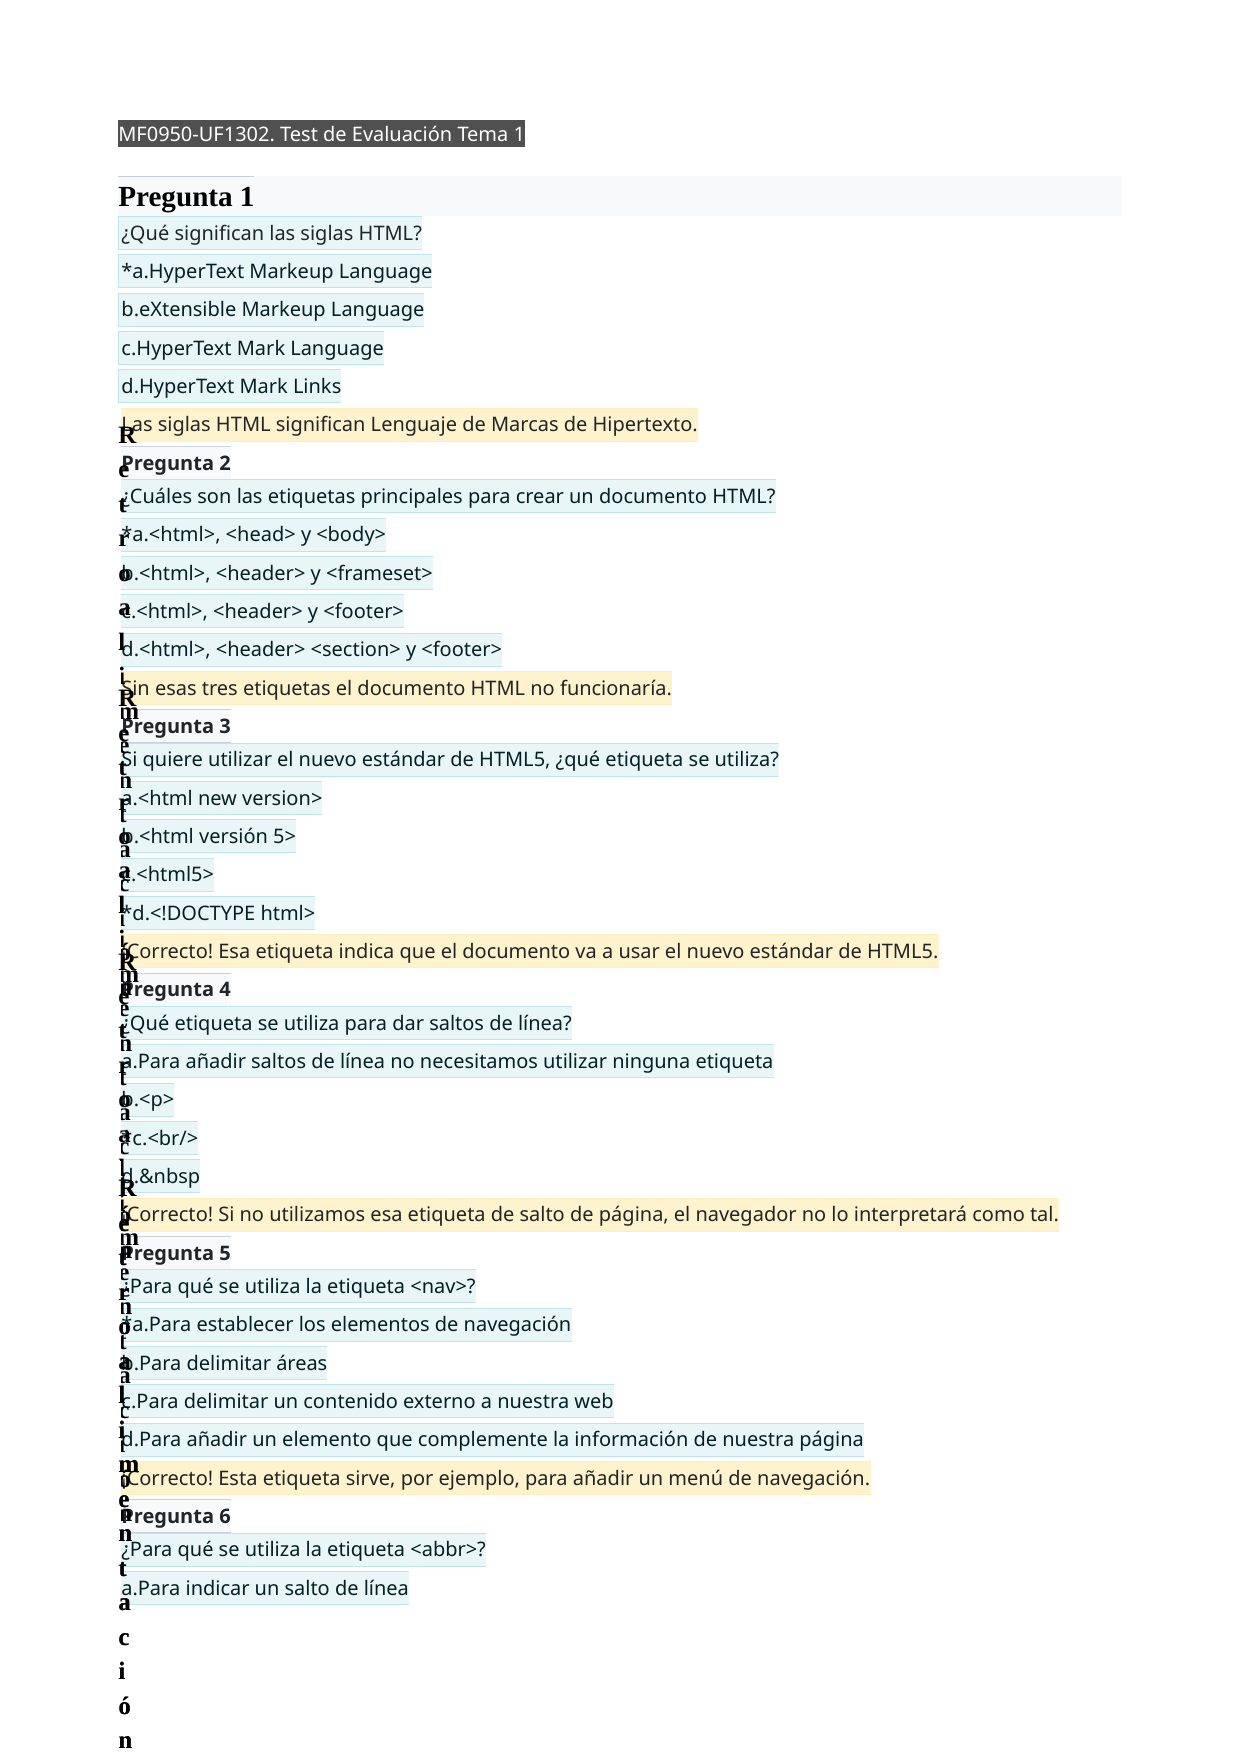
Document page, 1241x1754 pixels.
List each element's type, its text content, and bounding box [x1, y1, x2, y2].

text MF0950-UF1302. Test de Evaluación Tema 1 [118, 118, 1122, 147]
text d.<html>, <header> <section> y <footer> [121, 632, 1122, 666]
text ¿Qué significan las siglas HTML? [119, 216, 1122, 249]
subtitle Pregunta 6 [121, 1499, 1122, 1532]
text a.<html new version> [121, 781, 1122, 814]
subtitle Pregunta 5 [121, 1236, 1122, 1269]
text b.<html>, <header> y <frameset> [121, 556, 1122, 589]
text b.<p> [121, 1082, 1122, 1116]
subtitle Pregunta 2 [121, 446, 1122, 479]
text ¿Cuáles son las etiquetas principales para crear un documento HTML? [121, 479, 1122, 512]
text *a.Para establecer los elementos de navegación [121, 1307, 1122, 1341]
text *c.<br/> [121, 1121, 1122, 1154]
subtitle Pregunta 4 [122, 972, 1122, 1006]
text Sin esas tres etiquetas el documento HTML no funcionaría. [118, 671, 1122, 704]
text ¡Correcto! Esta etiqueta sirve, por ejemplo, para añadir un menú de navegación. [121, 1461, 1122, 1494]
text a.Para indicar un salto de línea [121, 1571, 1122, 1604]
text *d.<!DOCTYPE html> [121, 896, 1122, 929]
subtitle Pregunta 1 [118, 176, 1122, 216]
text c.HyperText Mark Language [119, 331, 1122, 364]
text b.Para delimitar áreas [121, 1346, 1122, 1379]
text ¿Para qué se utiliza la etiqueta <nav>? [121, 1269, 1122, 1302]
text ¡Correcto! Esa etiqueta indica que el documento va a usar el nuevo estándar de HTML5. [118, 934, 1122, 967]
text ¿Qué etiqueta se utiliza para dar saltos de línea? [121, 1006, 1122, 1039]
text b.eXtensible Markeup Language [118, 292, 1122, 326]
text d.HyperText Mark Links [119, 369, 1122, 402]
text c.<html5> [121, 857, 1122, 891]
text b.<html versión 5> [121, 819, 1122, 852]
text ¡Correcto! Si no utilizamos esa etiqueta de salto de página, el navegador no lo interpretará como tal. [121, 1197, 1122, 1231]
text d.&nbsp [123, 1159, 1122, 1192]
text a.Para añadir saltos de línea no necesitamos utilizar ninguna etiqueta [121, 1044, 1122, 1077]
subtitle Pregunta 3 [122, 709, 1122, 742]
text Si quiere utilizar el nuevo estándar de HTML5, ¿qué etiqueta se utiliza? [121, 742, 1122, 776]
text c.Para delimitar un contenido externo a nuestra web [121, 1384, 1122, 1417]
text c.<html>, <header> y <footer> [121, 594, 1122, 627]
text ¿Para qué se utiliza la etiqueta <abbr>? [121, 1532, 1122, 1566]
text *a.HyperText Markeup Language [119, 254, 1122, 287]
text d.Para añadir un elemento que complemente la información de nuestra página [121, 1422, 1122, 1456]
text Las siglas HTML significan Lenguaje de Marcas de Hipertexto. [118, 407, 1122, 441]
text *a.<html>, <head> y <body> [121, 517, 1122, 551]
